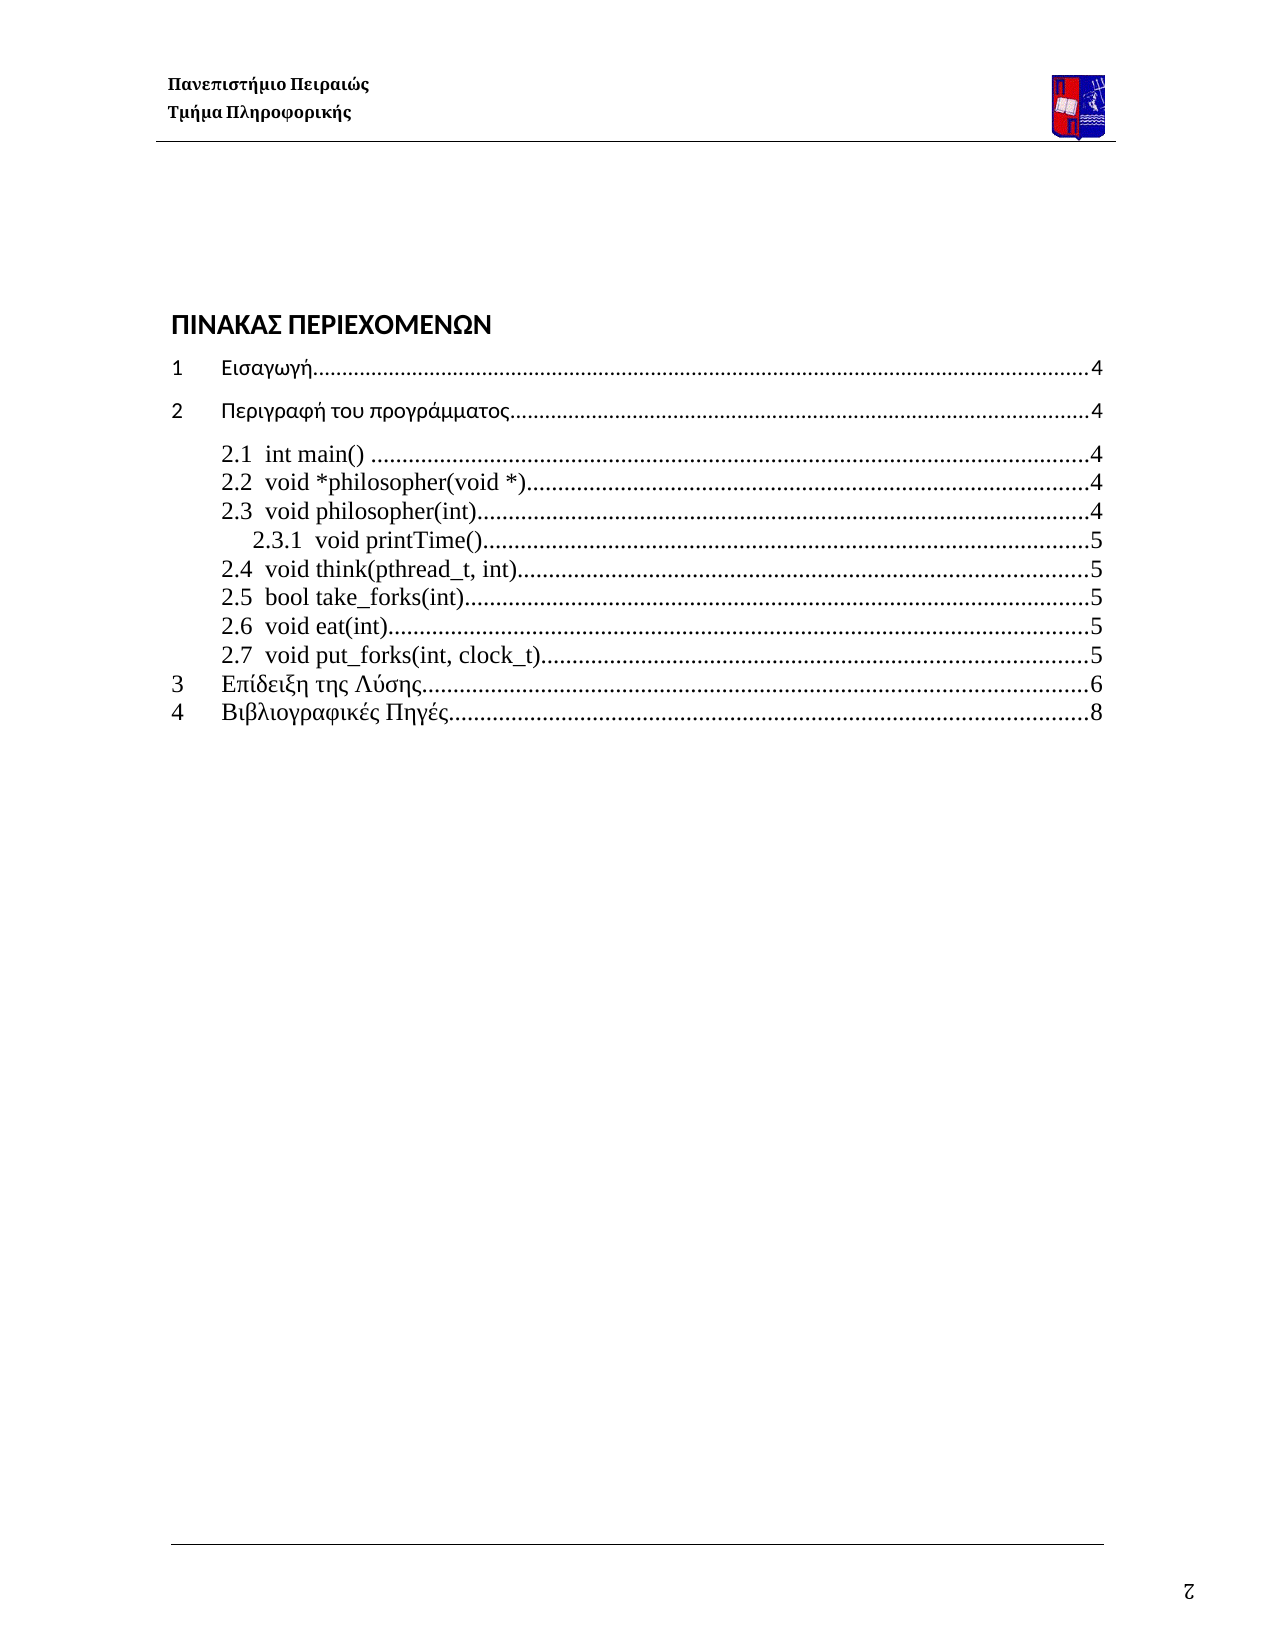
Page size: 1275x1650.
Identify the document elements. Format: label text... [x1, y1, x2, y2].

text 2.1 int main() 4 [171, 439, 1104, 467]
text 2.3.1 void printTime() 5 [171, 525, 1104, 554]
text 2.5 bool take_forks(int) 5 [171, 582, 1104, 611]
text 2.2 void *philosopher(void *) 4 [171, 467, 1104, 496]
text 2 Περιγραφή του προγράμματος 4 [171, 396, 1104, 424]
text 3 Επίδειξη της Λύσης 6 [171, 669, 1104, 697]
text 4 Βιβλιογραφικές Πηγές 8 [171, 697, 1104, 726]
text 1 Εισαγωγή 4 [171, 353, 1104, 381]
text ΠΙΝΑΚΑΣ ΠΕΡΙΕΧΟΜΕΝΩΝ [171, 306, 1104, 342]
text 2.3 void philosopher(int) 4 [171, 496, 1104, 525]
text 2.4 void think(pthread_t, int) 5 [171, 554, 1104, 582]
text 2.6 void eat(int) 5 [171, 611, 1104, 640]
text 2.7 void put_forks(int, clock_t) 5 [171, 640, 1104, 669]
picture [1051, 75, 1105, 141]
